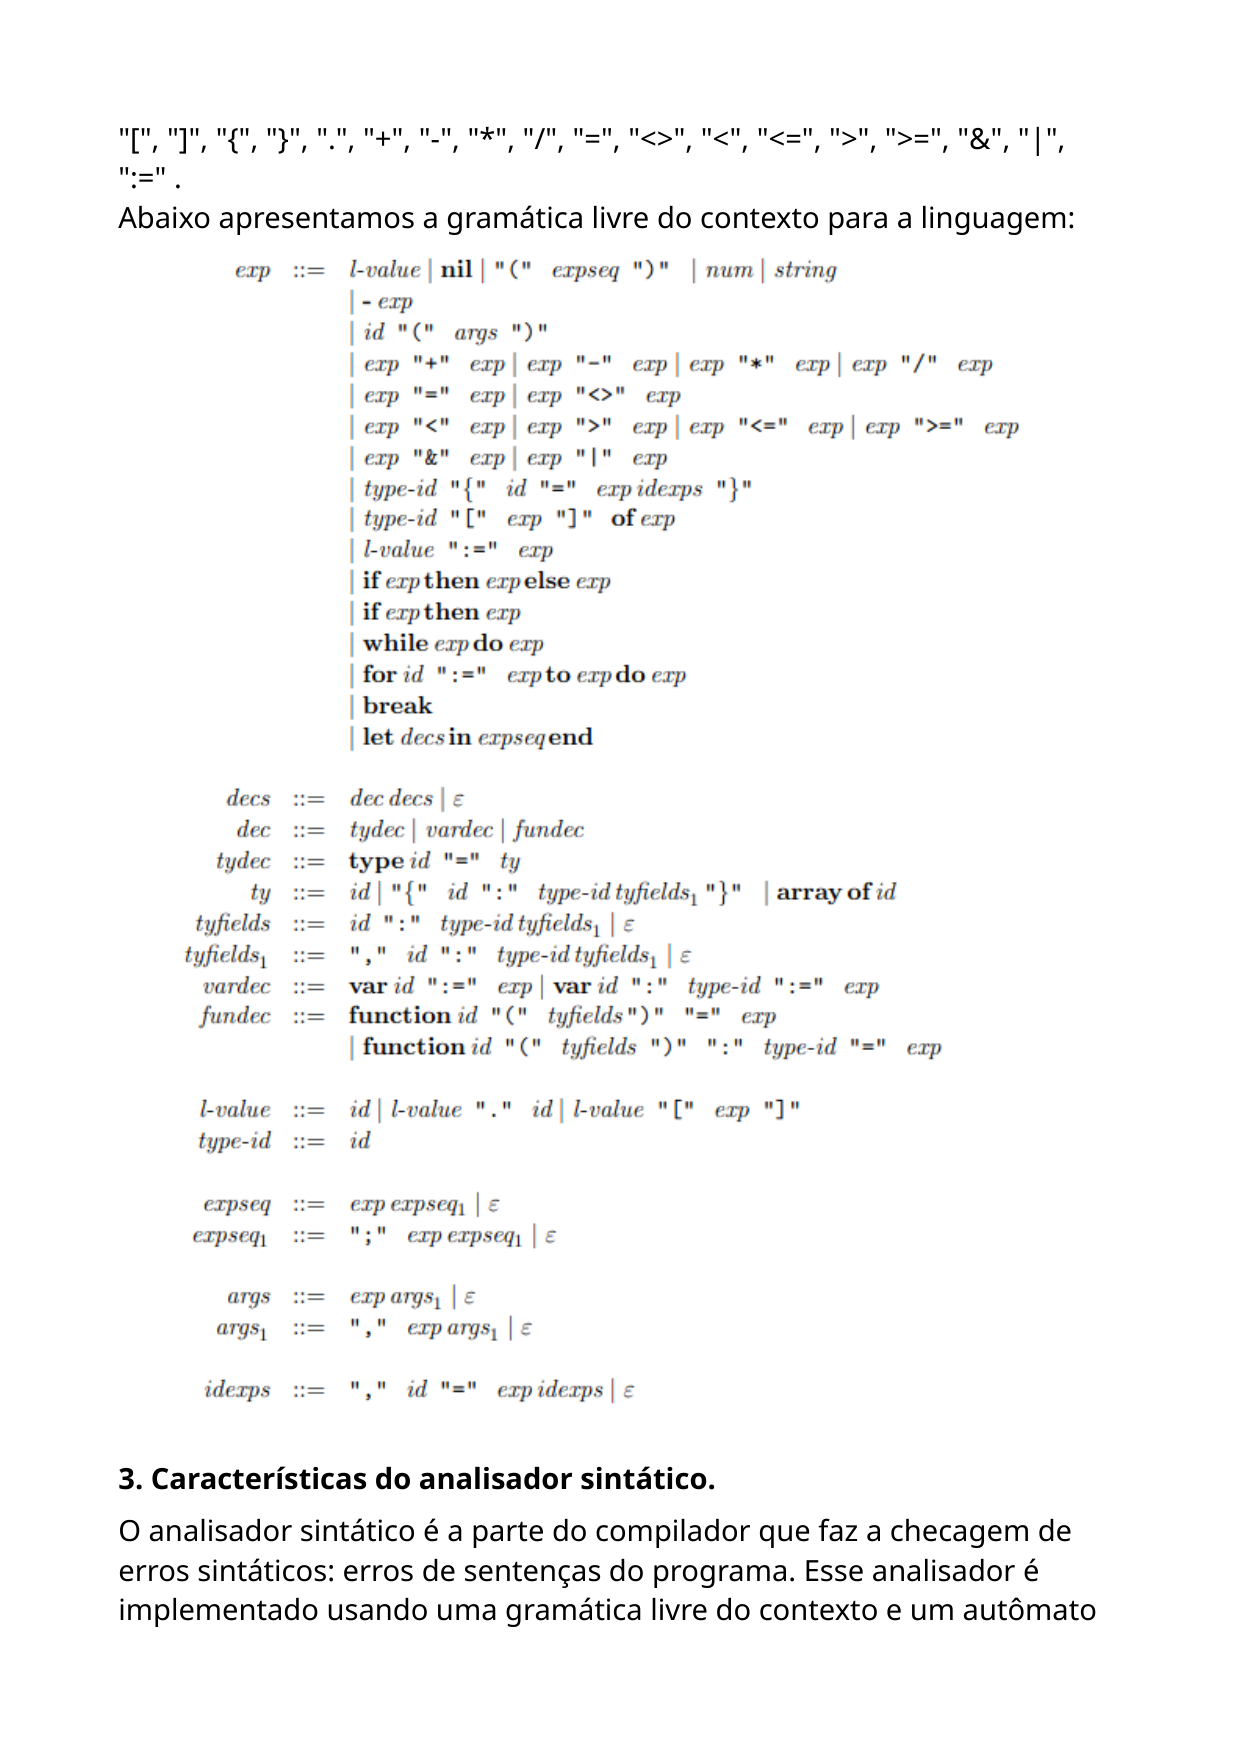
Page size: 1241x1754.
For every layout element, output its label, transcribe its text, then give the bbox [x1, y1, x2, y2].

picture [166, 257, 1074, 1405]
text "[", "]", "{", "}", ".", "+", "-", "*", "/", "=", "<>", "<", "<=", ">", ">=", "&", "|", ":=" . [118, 118, 1122, 197]
text Abaixo apresentamos a gramática livre do contexto para a linguagem: [118, 197, 1122, 237]
text O analisador sintático é a parte do compilador que faz a checagem de erros sintáticos: erros de sentenças do programa. Esse analisador é implementado usando uma gramática livre do contexto e um autômato [118, 1510, 1122, 1629]
subtitle 3. Características do analisador sintático. [118, 1458, 1122, 1498]
